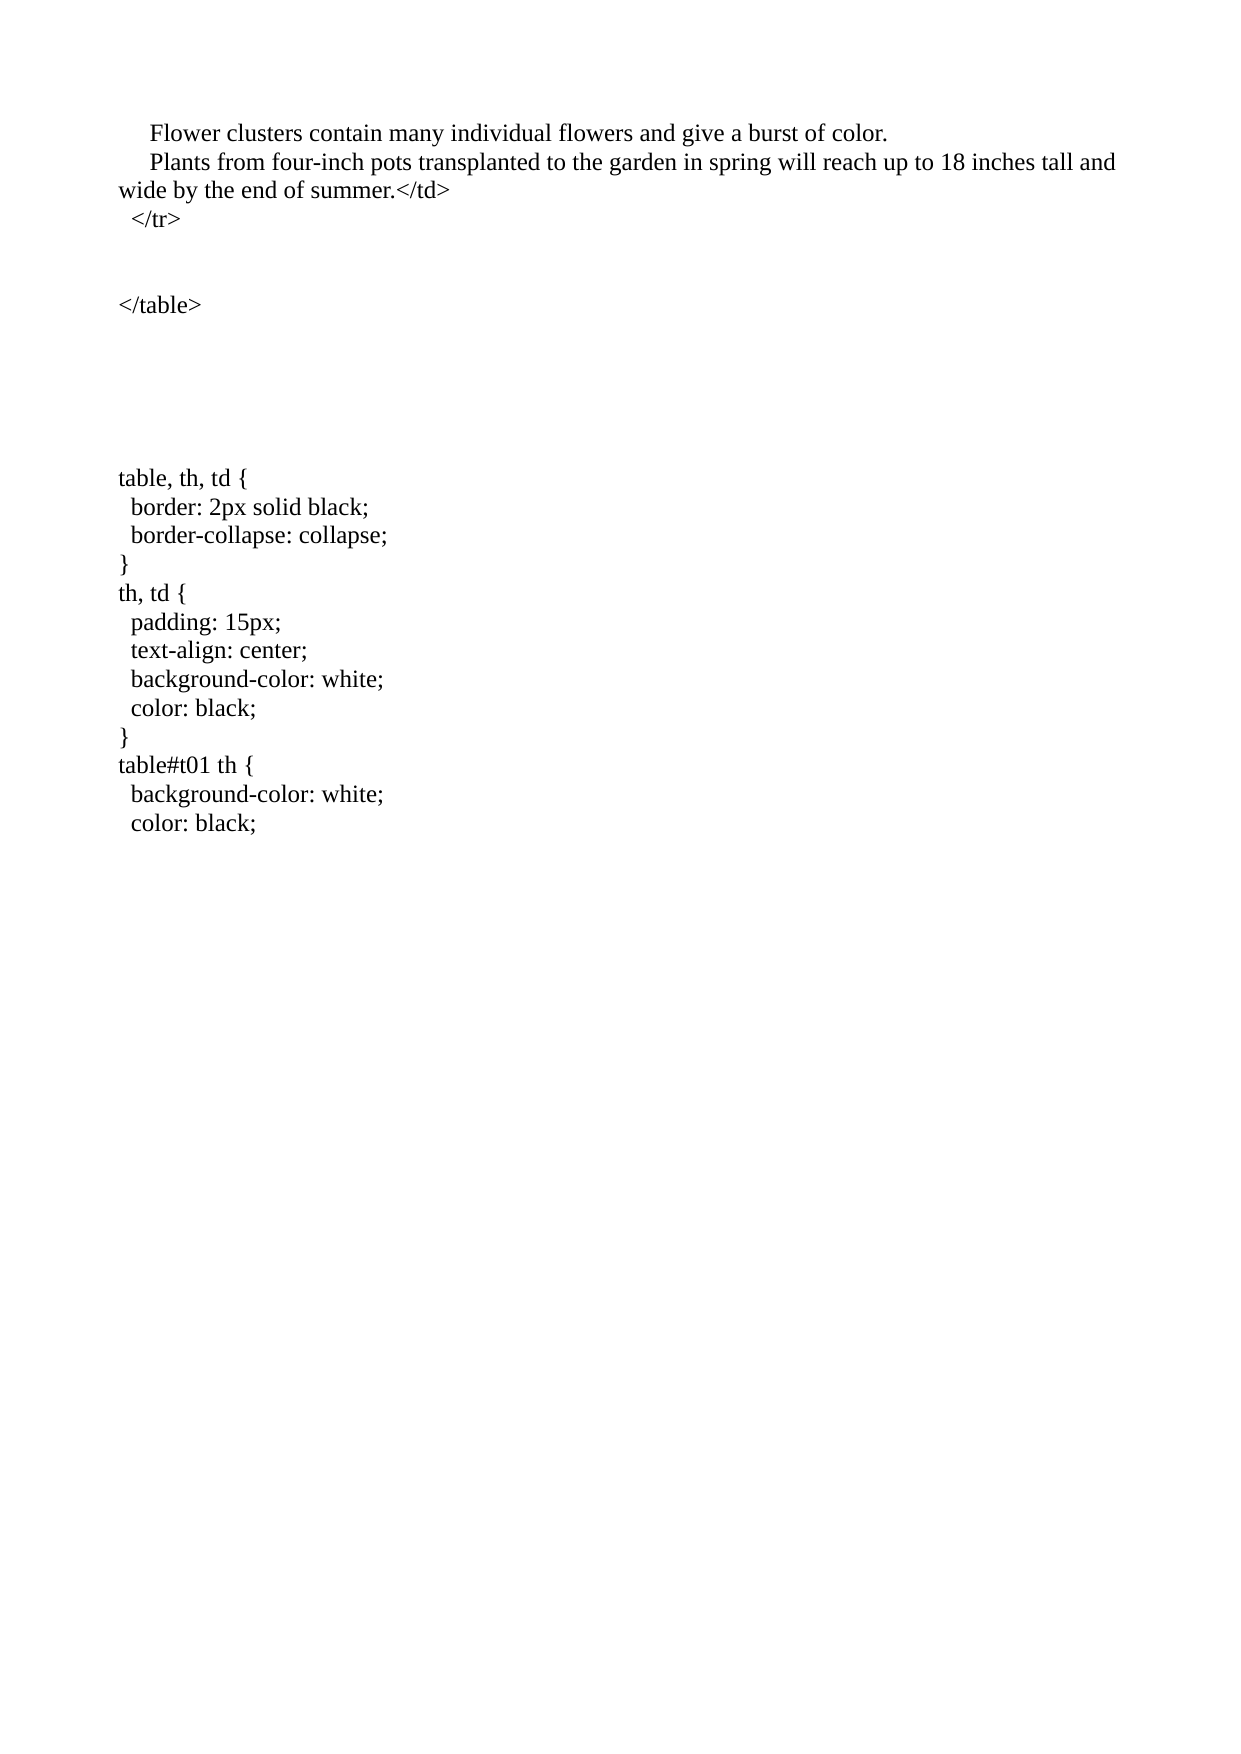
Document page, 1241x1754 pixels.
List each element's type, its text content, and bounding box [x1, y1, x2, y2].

text Plants from four-inch pots transplanted to the garden in spring will reach up to 18 inches tall and wide by the end of summer.</td> [118, 147, 1122, 204]
text border-collapse: collapse; [118, 521, 1122, 549]
text color: black; [118, 693, 1122, 722]
text border: 2px solid black; [118, 492, 1122, 521]
text text-align: center; [118, 636, 1122, 664]
text color: black; [118, 808, 1122, 837]
text Flower clusters contain many individual flowers and give a burst of color. [118, 118, 1122, 147]
text padding: 15px; [118, 607, 1122, 636]
text } [118, 549, 1122, 578]
text background-color: white; [118, 664, 1122, 693]
text table, th, td { [118, 463, 1122, 492]
text </table> [118, 291, 1122, 319]
text } [118, 722, 1122, 751]
text </tr> [118, 204, 1122, 233]
text th, td { [118, 578, 1122, 607]
text background-color: white; [118, 779, 1122, 808]
text table#t01 th { [118, 751, 1122, 779]
